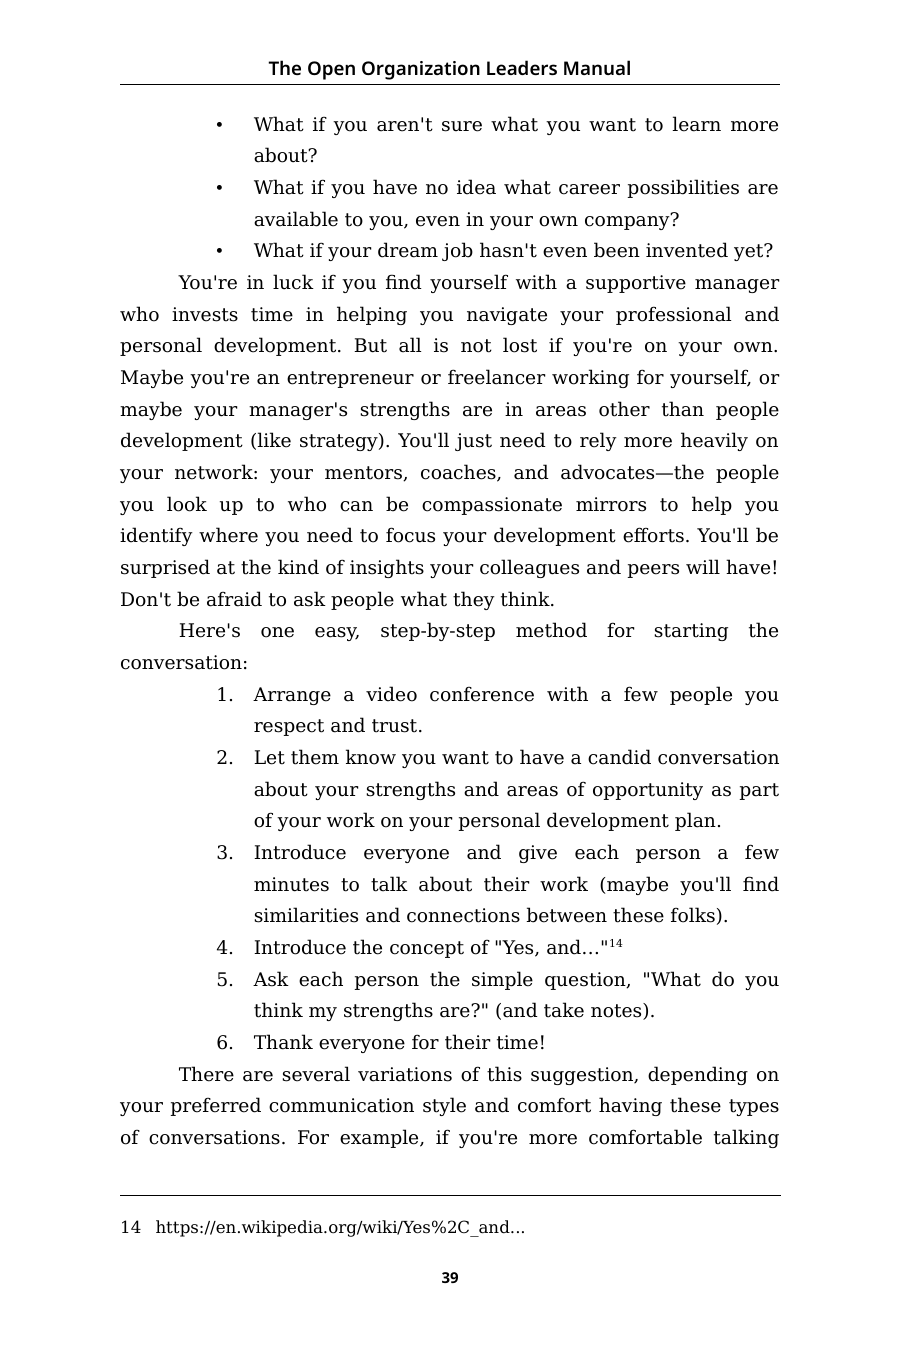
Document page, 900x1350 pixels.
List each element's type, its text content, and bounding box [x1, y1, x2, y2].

list https://en.wikipedia.org/wiki/Yes%2C_and... [120, 1218, 780, 1237]
list Arrange a video conference with a few people you respect and trust. [216, 684, 780, 737]
list What if your dream job hasn't even been invented yet? [216, 241, 780, 262]
list Introduce everyone and give each person a few minutes to talk about their work (maybe you'll find similarities and connections between these folks). [216, 842, 780, 927]
text Here's one easy, step-by-step method for starting the conversation: [120, 621, 780, 674]
text There are several variations of this suggestion, depending on your preferred communication style and comfort having these types of conversations. For example, if you're more comfortable talking [120, 1064, 780, 1149]
list Introduce the concept of "Yes, and…" [216, 937, 780, 959]
list Ask each person the simple question, "What do you think my strengths are?" (and take notes). [216, 969, 780, 1022]
list What if you have no idea what career possibilities are available to you, even in your own company? [216, 177, 780, 231]
list Thank everyone for their time! [216, 1032, 780, 1054]
list Let them know you want to have a candid conversation about your strengths and areas of opportunity as part of your work on your personal development plan. [216, 747, 780, 832]
list What if you aren't sure what you want to learn more about? [216, 114, 780, 167]
text You're in luck if you find yourself with a supportive manager who invests time in helping you navigate your professional and personal development. But all is not lost if you're on your own. Maybe you're an entrepreneur or freelancer working for yourself, or maybe your manager's strengths are in areas other than people development (like strategy). You'll just need to rely more heavily on your network: your mentors, coaches, and advocates—the people you look up to who can be compassionate mirrors to help you identify where you need to focus your development efforts. You'll be surprised at the kind of insights your colleagues and peers will have! Don't be afraid to ask people what they think. [120, 272, 780, 611]
